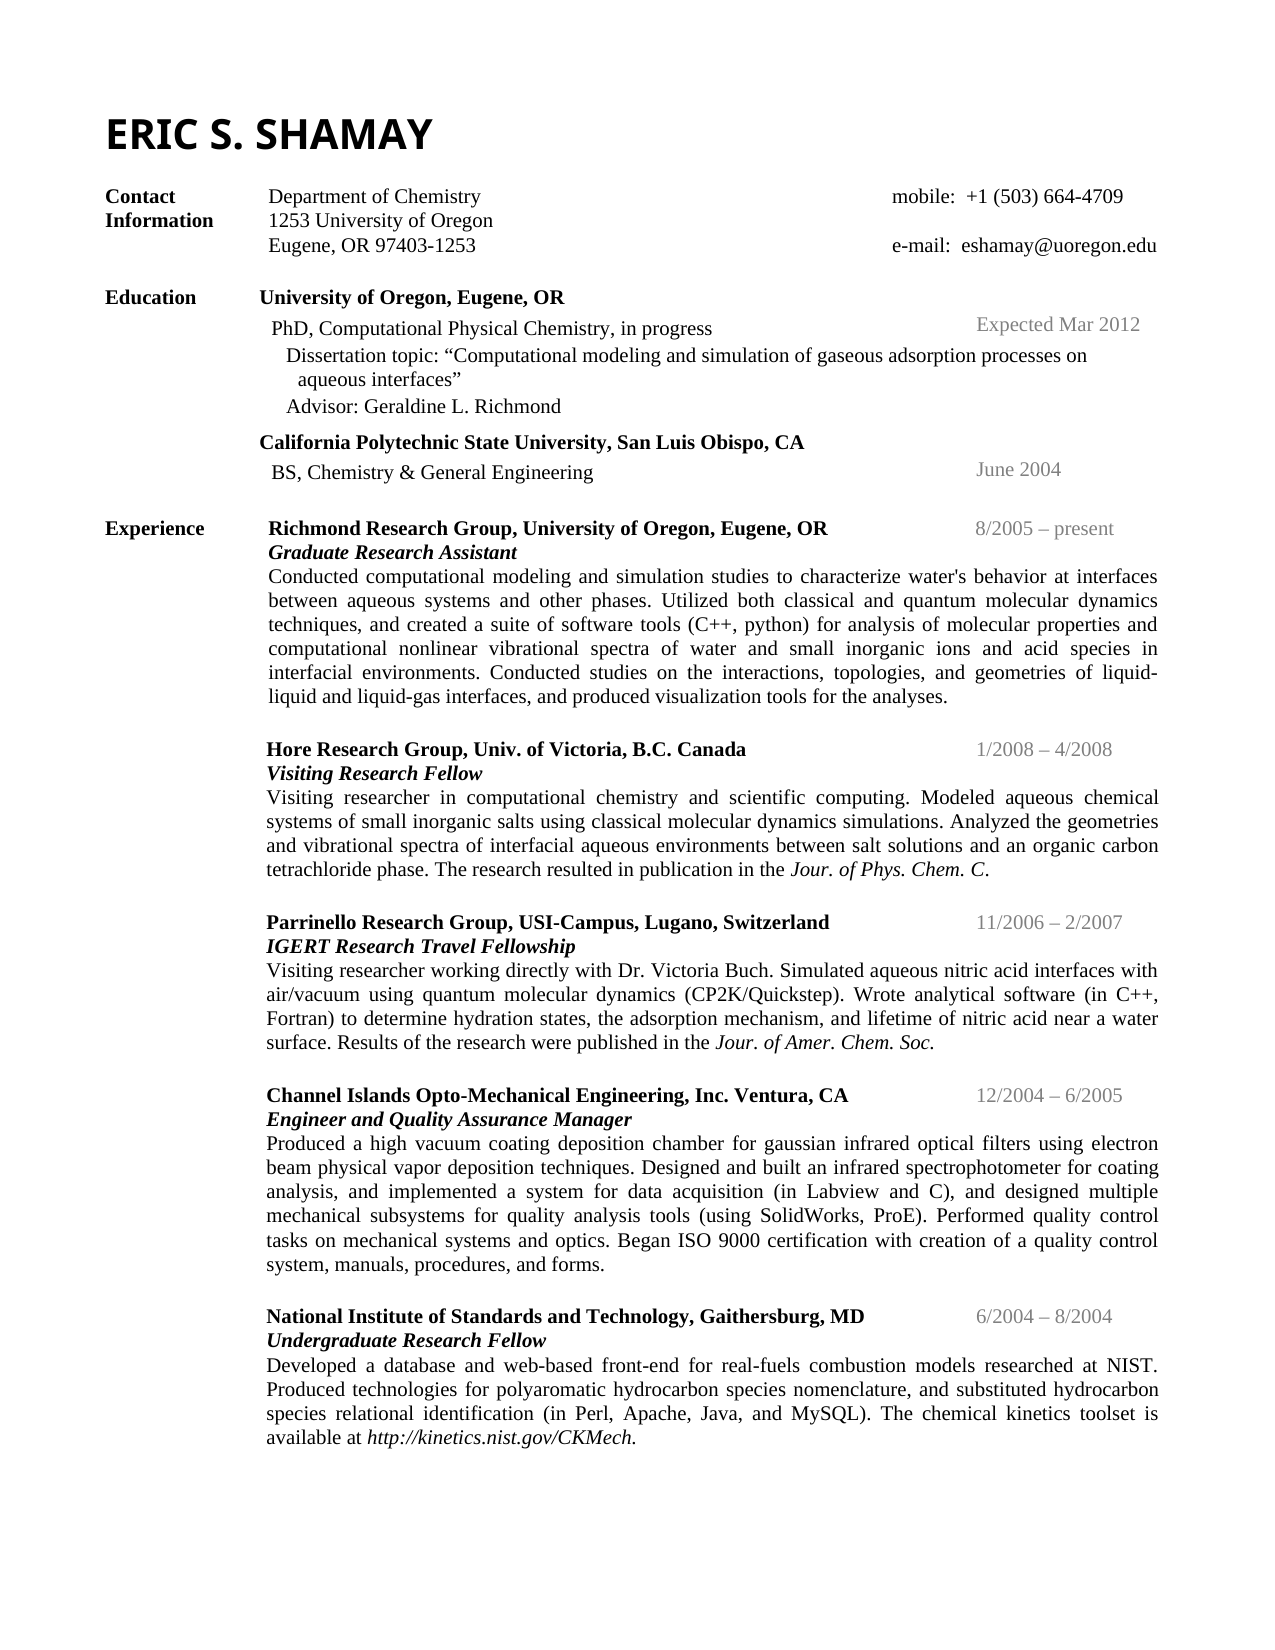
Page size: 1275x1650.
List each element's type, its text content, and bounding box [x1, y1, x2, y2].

table_cell [94, 457, 257, 487]
table_header Richmond Research Group, University of Oregon, Eugene, OR [257, 516, 964, 540]
table_header 12/2004 – 6/2005 [965, 1083, 1171, 1107]
table_header 6/2004 – 8/2004 [965, 1304, 1171, 1328]
table_cell Visiting researcher working directly with Dr. Victoria Buch. Simulated aqueous nitric acid interfaces with air/vacuum using quantum molecular dynamics (CP2K/Quickstep). Wrote analytical software (in C++, Fortran) to determine hydration states, the adsorption mechanism, and lifetime of nitric acid near a water surface. Results of the research were published in the Jour. of Amer. Chem. Soc. [255, 958, 1171, 1054]
table_header Experience [94, 516, 257, 540]
subtitle ERIC S. SHAMAY [105, 105, 1128, 162]
table_cell Dissertation topic: “Computational modeling and simulation of gaseous adsorption processes on aqueous interfaces” Advisor: Geraldine L. Richmond [257, 340, 1171, 430]
table_cell [965, 1329, 1171, 1352]
table_header National Institute of Standards and Technology, Gaithersburg, MD [255, 1304, 964, 1328]
table_cell California Polytechnic State University, San Luis Obispo, CA [257, 430, 1171, 457]
table_header mobile: +1 (503) 664-4709 e-mail: eshamay@uoregon.edu [881, 184, 1171, 257]
table_header 8/2005 – present [964, 516, 1171, 540]
table_cell [94, 564, 257, 708]
table_header Channel Islands Opto-Mechanical Engineering, Inc. Ventura, CA [255, 1083, 964, 1107]
table_cell Engineer and Quality Assurance Manager [255, 1107, 964, 1131]
table_header Contact Information [94, 184, 257, 257]
table_header 1/2008 – 4/2008 [965, 737, 1171, 761]
table_header Department of Chemistry 1253 University of Oregon Eugene, OR 97403-1253 [257, 184, 881, 257]
table_header 11/2006 – 2/2007 [965, 910, 1171, 934]
table_cell [965, 761, 1171, 785]
table_cell [965, 1107, 1171, 1131]
table_cell PhD, Computational Physical Chemistry, in progress [257, 313, 965, 339]
table_cell [94, 540, 257, 564]
table_header Education [94, 285, 257, 312]
table_cell June 2004 [965, 457, 1171, 487]
table_header Parrinello Research Group, USI-Campus, Lugano, Switzerland [255, 910, 964, 934]
table_cell Visiting Research Fellow [255, 761, 964, 785]
table_cell [965, 934, 1171, 958]
table_cell [94, 340, 257, 430]
table_cell Graduate Research Assistant [257, 540, 964, 564]
table_cell Undergraduate Research Fellow [255, 1329, 964, 1352]
table_cell Developed a database and web-based front-end for real-fuels combustion models researched at NIST. Produced technologies for polyaromatic hydrocarbon species nomenclature, and substituted hydrocarbon species relational identification (in Perl, Apache, Java, and MySQL). The chemical kinetics toolset is available at http://kinetics.nist.gov/CKMech. [255, 1353, 1171, 1449]
table_cell [94, 430, 257, 457]
table_cell Conducted computational modeling and simulation studies to characterize water's behavior at interfaces between aqueous systems and other phases. Utilized both classical and quantum molecular dynamics techniques, and created a suite of software tools (C++, python) for analysis of molecular properties and computational nonlinear vibrational spectra of water and small inorganic ions and acid species in interfacial environments. Conducted studies on the interactions, topologies, and geometries of liquid-liquid and liquid-gas interfaces, and produced visualization tools for the analyses. [257, 564, 1171, 708]
table_header University of Oregon, Eugene, OR [257, 285, 965, 312]
table_header [965, 285, 1171, 312]
table_cell Produced a high vacuum coating deposition chamber for gaussian infrared optical filters using electron beam physical vapor deposition techniques. Designed and built an infrared spectrophotometer for coating analysis, and implemented a system for data acquisition (in Labview and C), and designed multiple mechanical subsystems for quality analysis tools (using SolidWorks, ProE). Performed quality control tasks on mechanical systems and optics. Began ISO 9000 certification with creation of a quality control system, manuals, procedures, and forms. [255, 1131, 1171, 1276]
table_cell Visiting researcher in computational chemistry and scientific computing. Modeled aqueous chemical systems of small inorganic salts using classical molecular dynamics simulations. Analyzed the geometries and vibrational spectra of interfacial aqueous environments between salt solutions and an organic carbon tetrachloride phase. The research resulted in publication in the Jour. of Phys. Chem. C. [255, 785, 1171, 881]
table_cell [94, 313, 257, 339]
table_cell Expected Mar 2012 [965, 313, 1171, 339]
table_cell [964, 540, 1171, 564]
table_header Hore Research Group, Univ. of Victoria, B.C. Canada [255, 737, 964, 761]
table_cell IGERT Research Travel Fellowship [255, 934, 964, 958]
table_cell BS, Chemistry & General Engineering [257, 457, 965, 487]
